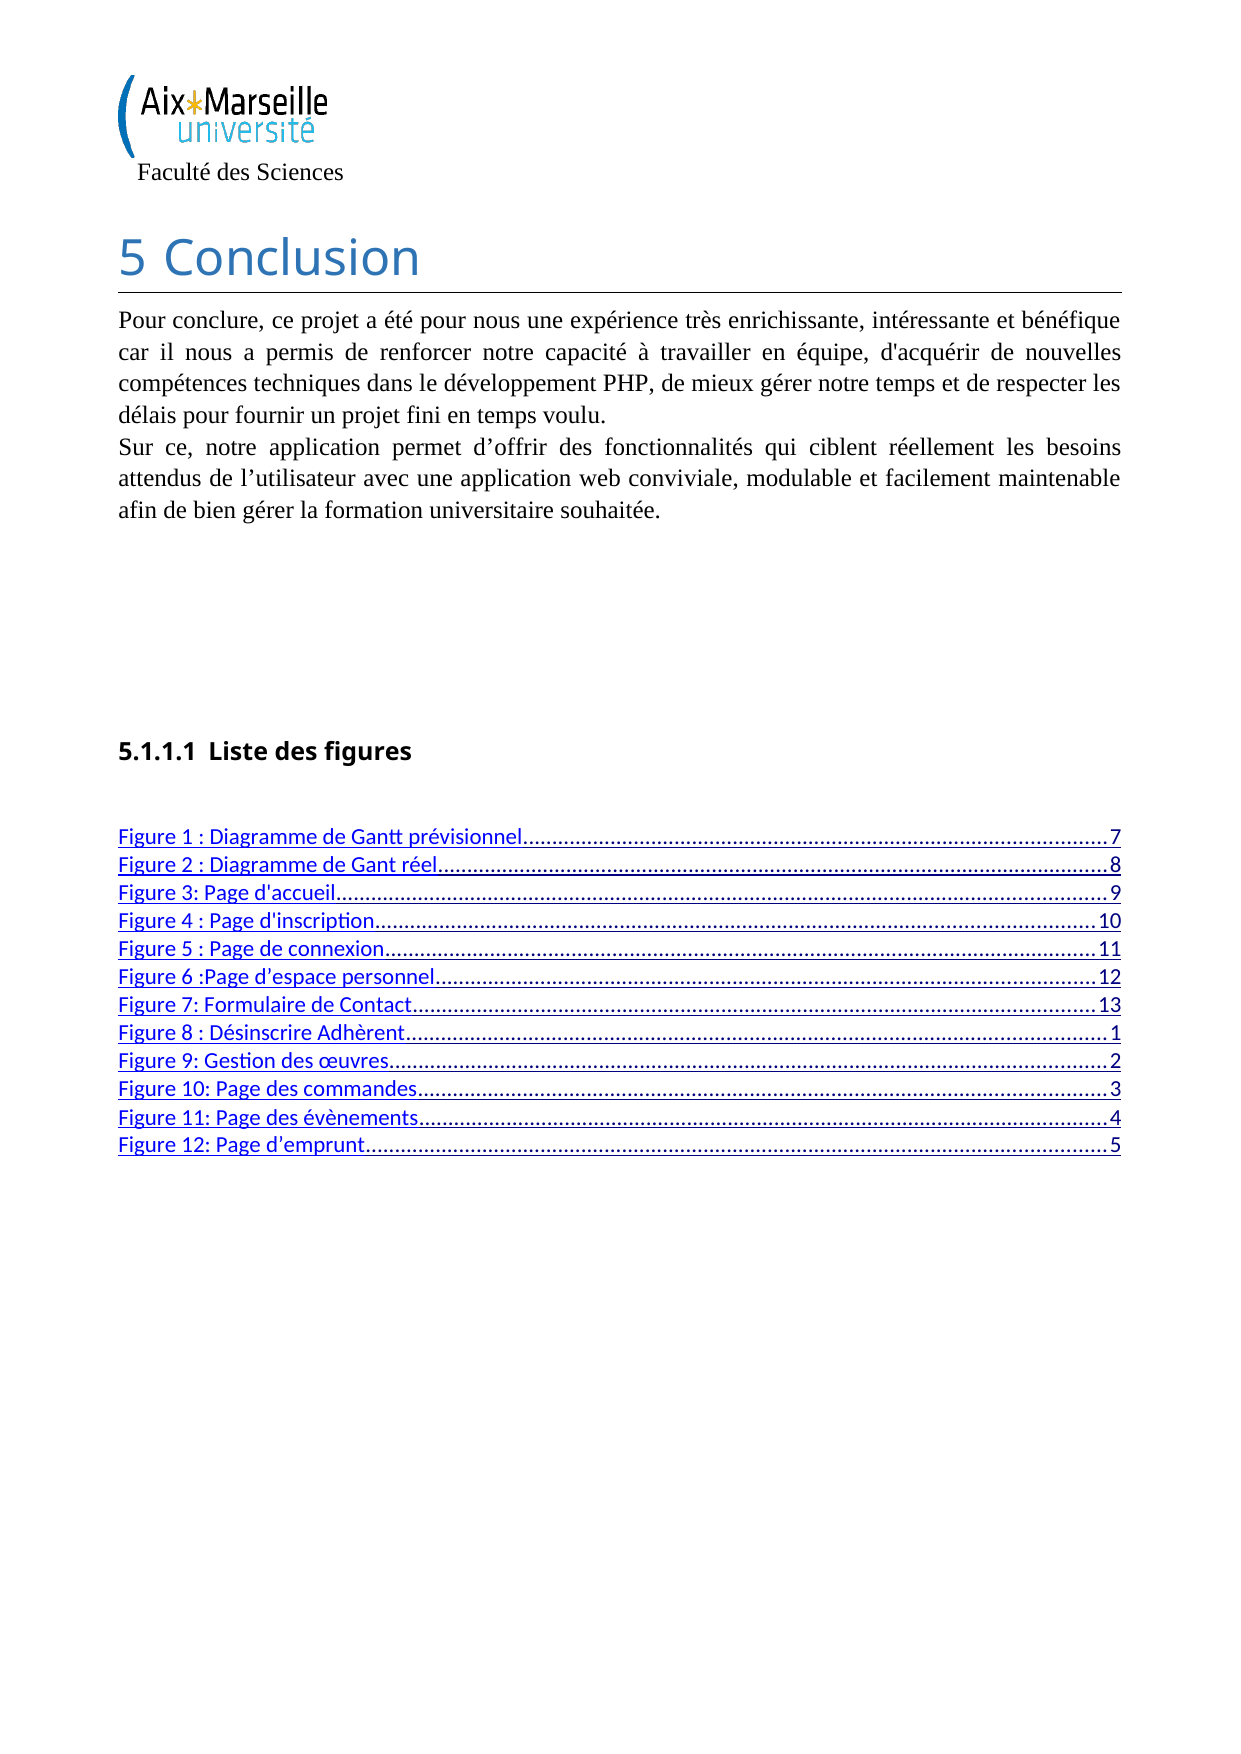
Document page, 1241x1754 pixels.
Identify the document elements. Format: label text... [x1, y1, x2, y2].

text Figure 6 :Page d’espace personnel 12 [118, 962, 1122, 991]
text Figure 7: Formulaire de Contact 13 [118, 991, 1122, 1018]
text Figure 11: Page des évènements 4 [118, 1103, 1122, 1131]
text Figure 5 : Page de connexion 11 [118, 934, 1122, 962]
text Figure 12: Page d’emprunt 5 [118, 1131, 1122, 1159]
text Pour conclure, ce projet a été pour nous une expérience très enrichissante, intéressante et bénéfique car il nous a permis de renforcer notre capacité à travailler en équipe, d'acquérir de nouvelles compétences techniques dans le développement PHP, de mieux gérer notre temps et de respecter les délais pour fournir un projet fini en temps voulu. [118, 305, 1122, 429]
text Sur ce, notre application permet d’offrir des fonctionnalités qui ciblent réellement les besoins attendus de l’utilisateur avec une application web conviviale, modulable et facilement maintenable afin de bien gérer la formation universitaire souhaitée. [118, 432, 1122, 523]
subtitle Liste des figures [118, 732, 1122, 767]
subtitle Conclusion [118, 222, 1122, 292]
text Figure 3: Page d'accueil 9 [118, 878, 1122, 906]
text Figure 2 : Diagramme de Gant réel 8 [118, 850, 1122, 878]
text Figure 8 : Désinscrire Adhèrent 1 [118, 1018, 1122, 1047]
text Figure 10: Page des commandes 3 [118, 1074, 1122, 1103]
text Figure 1 : Diagramme de Gantt prévisionnel 7 [118, 822, 1122, 850]
text Figure 4 : Page d'inscription 10 [118, 906, 1122, 934]
text Figure 9: Gestion des œuvres 2 [118, 1047, 1122, 1074]
